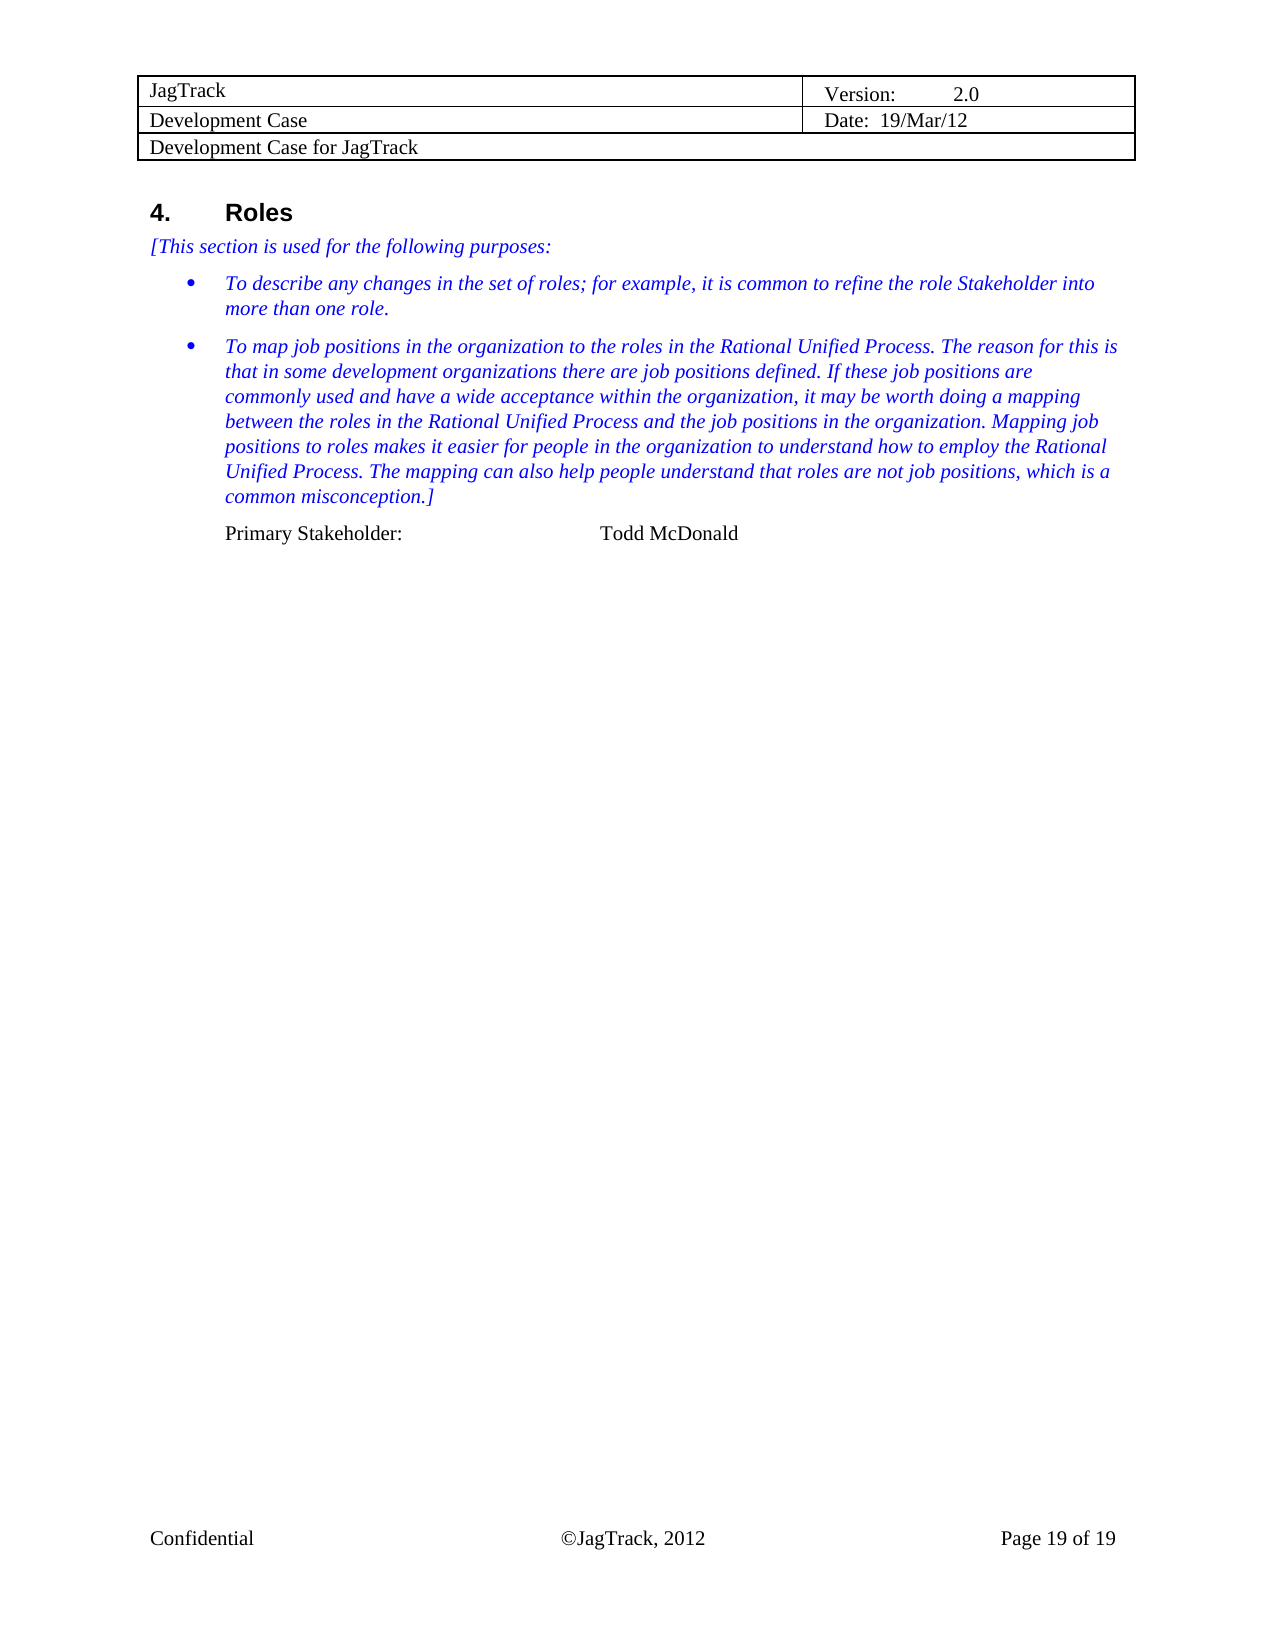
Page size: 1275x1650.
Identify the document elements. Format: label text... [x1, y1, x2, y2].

list To map job positions in the organization to the roles in the Rational Unified Process. The reason for this is that in some development organizations there are job positions defined. If these job positions are commonly used and have a wide acceptance within the organization, it may be worth doing a mapping between the roles in the Rational Unified Process and the job positions in the organization. Mapping job positions to roles makes it easier for people in the organization to understand how to employ the Rational Unified Process. The mapping can also help people understand that roles are not job positions, which is a common misconception.] [187, 333, 1125, 508]
text Primary Stakeholder: Todd McDonald [225, 520, 1125, 545]
subtitle Roles [150, 198, 1125, 227]
text [This section is used for the following purposes: [150, 233, 1125, 258]
list To describe any changes in the set of roles; for example, it is common to refine the role Stakeholder into more than one role. [187, 270, 1125, 320]
